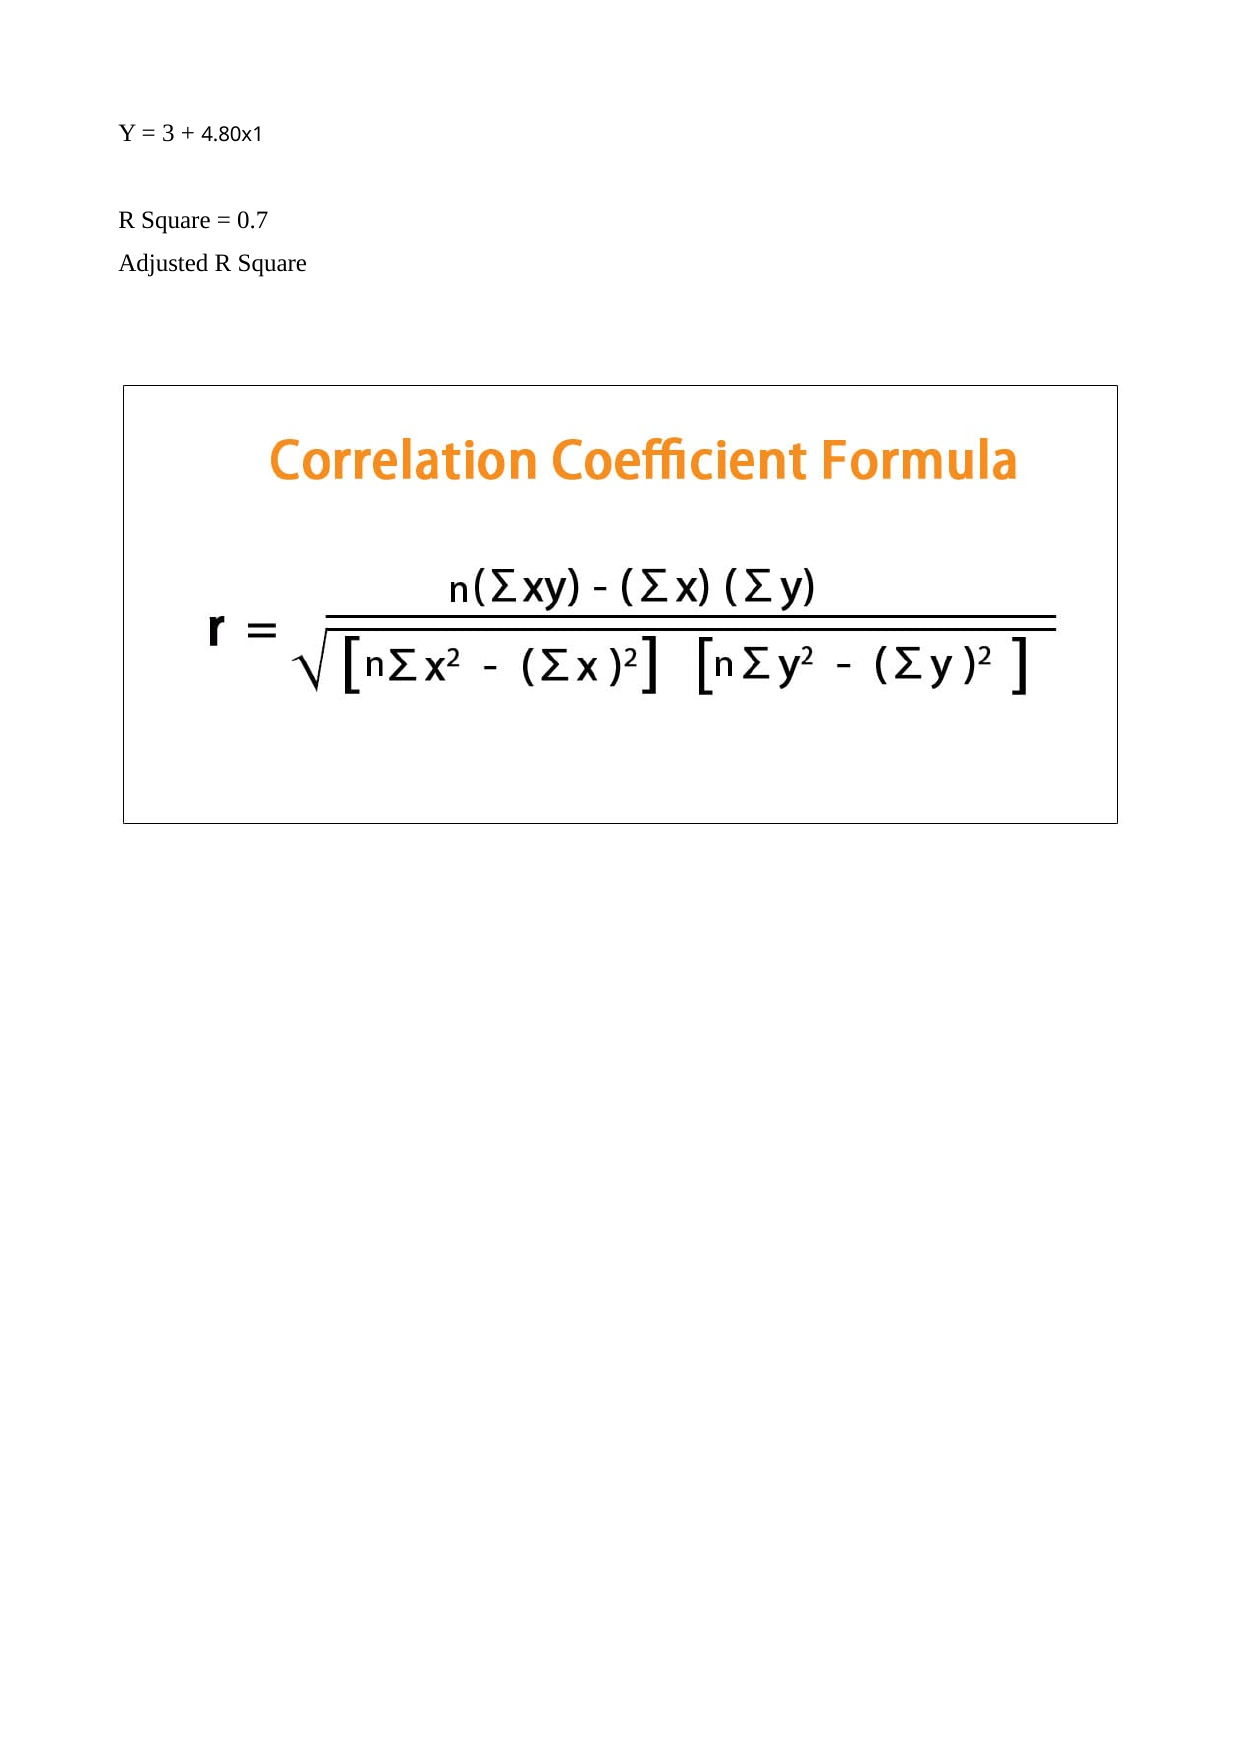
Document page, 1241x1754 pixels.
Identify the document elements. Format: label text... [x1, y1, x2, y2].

text Y = 3 + 4.80x1 [118, 118, 1122, 147]
picture [118, 377, 1123, 830]
text Adjusted R Square [118, 248, 1122, 277]
text R Square = 0.7 [118, 205, 1122, 234]
